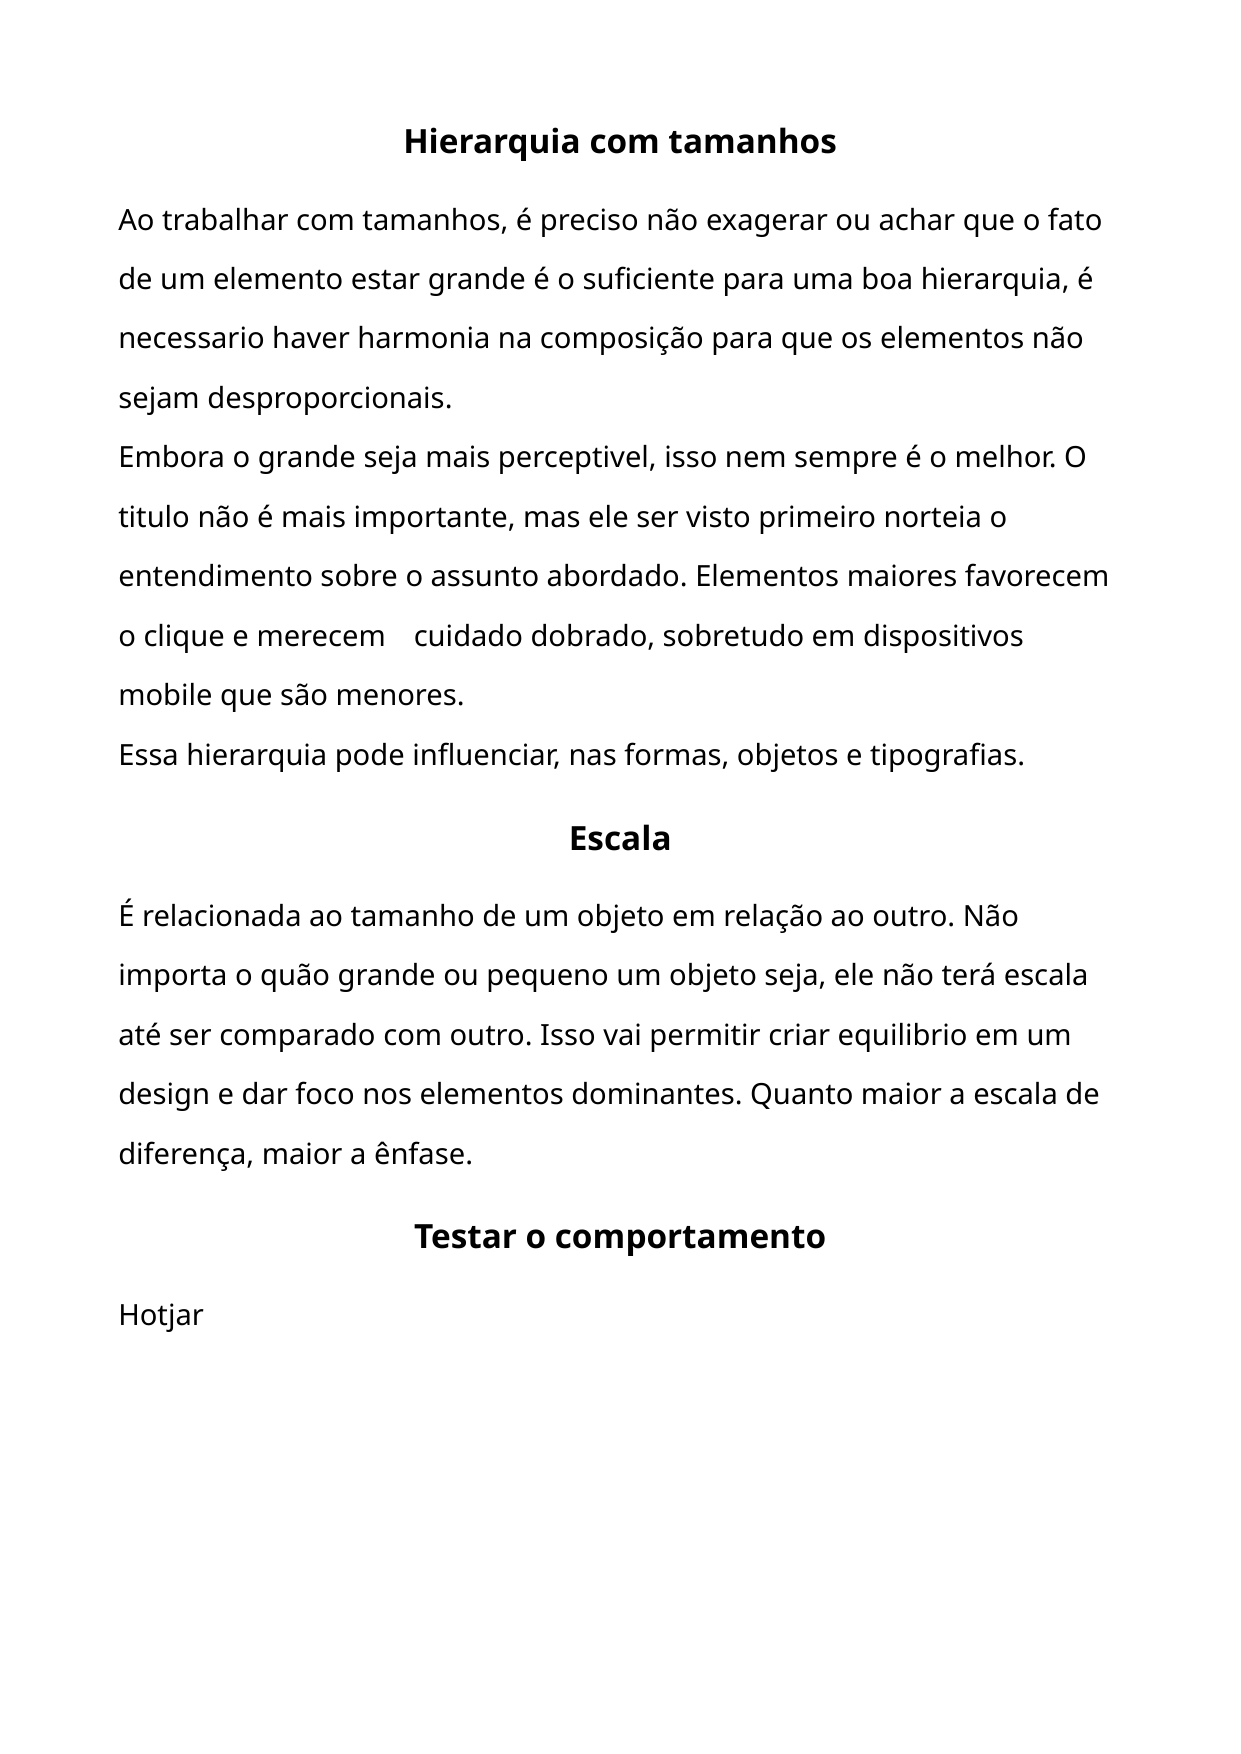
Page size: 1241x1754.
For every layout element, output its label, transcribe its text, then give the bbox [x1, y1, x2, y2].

text Ao trabalhar com tamanhos, é preciso não exagerar ou achar que o fato de um elemento estar grande é o suficiente para uma boa hierarquia, é necessario haver harmonia na composição para que os elementos não sejam desproporcionais. [118, 199, 1122, 417]
text É relacionada ao tamanho de um objeto em relação ao outro. Não importa o quão grande ou pequeno um objeto seja, ele não terá escala até ser comparado com outro. Isso vai permitir criar equilibrio em um design e dar foco nos elementos dominantes. Quanto maior a escala de diferença, maior a ênfase. [118, 895, 1122, 1173]
subtitle Hierarquia com tamanhos [118, 118, 1122, 163]
text Essa hierarquia pode influenciar, nas formas, objetos e tipografias. [118, 734, 1122, 774]
subtitle Testar o comportamento [118, 1213, 1122, 1259]
subtitle Escala [118, 814, 1122, 860]
text Embora o grande seja mais perceptivel, isso nem sempre é o melhor. O titulo não é mais importante, mas ele ser visto primeiro norteia o entendimento sobre o assunto abordado. Elementos maiores favorecem o clique e merecem cuidado dobrado, sobretudo em dispositivos mobile que são menores. [118, 437, 1122, 714]
text Hotjar [118, 1294, 1122, 1333]
